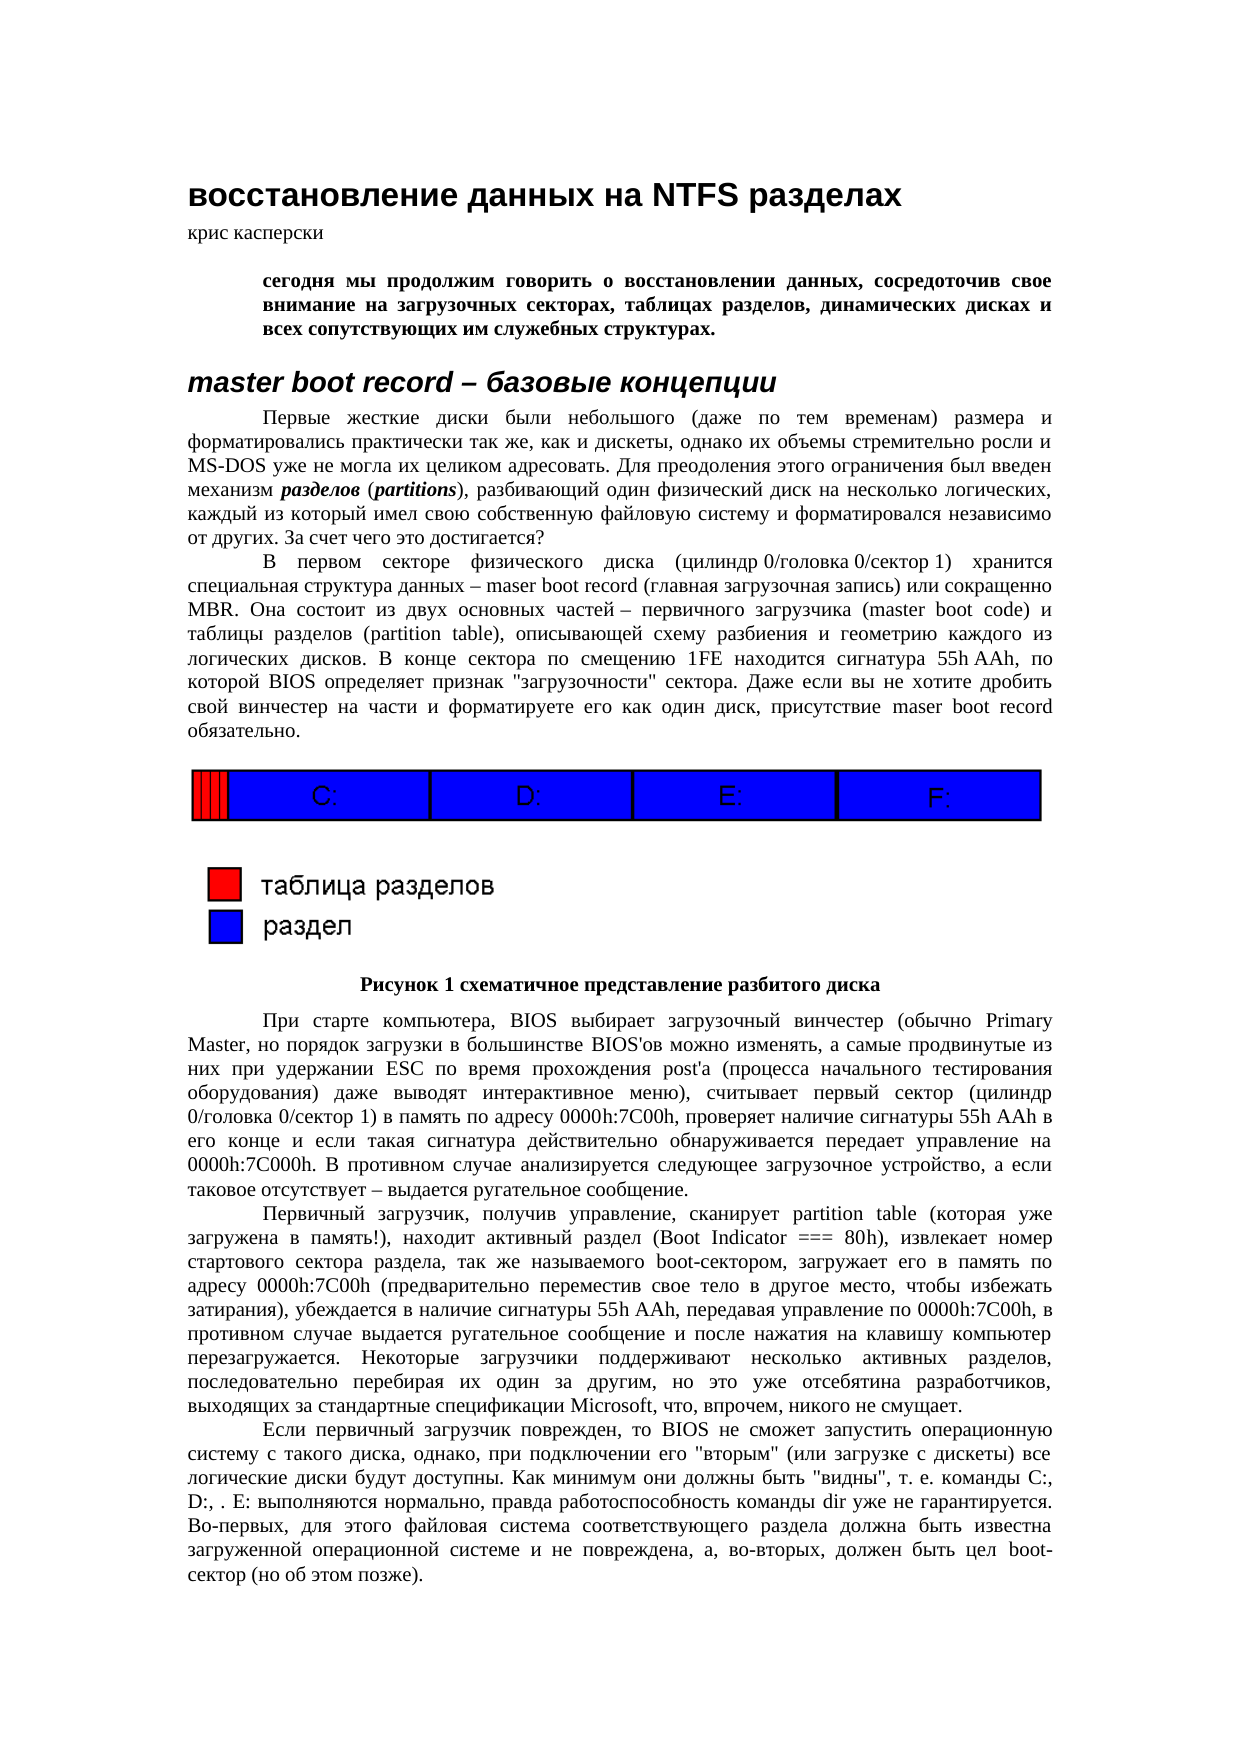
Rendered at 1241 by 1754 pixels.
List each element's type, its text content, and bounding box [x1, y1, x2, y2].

subtitle master boot record – базовые концепции [187, 365, 1053, 398]
text Рисунок 1 схематичное представление разбитого диска [187, 971, 1053, 996]
text Первые жесткие диски были небольшого (даже по тем временам) размера и форматировались практически так же, как и дискеты, однако их объемы стремительно росли и MS-DOS уже не могла их целиком адресовать. Для преодоления этого ограничения был введен механизм разделов (partitions), разбивающий один физический диск на несколько логических, каждый из который имел свою собственную файловую систему и форматировался независимо от других. За счет чего это достигается? [187, 405, 1053, 549]
text Если первичный загрузчик поврежден, то BIOS не сможет запустить операционную систему с такого диска, однако, при подключении его "вторым" (или загрузке с дискеты) все логические диски будут доступны. Как минимум они должны быть "видны", т. е. команды C:, D:, . E: выполняются нормально, правда работоспособность команды dir уже не гарантируется. Во-первых, для этого файловая система соответствующего раздела должна быть известна загруженной операционной системе и не повреждена, а, во-вторых, должен быть цел boot-сектор (но об этом позже). [187, 1417, 1053, 1586]
subtitle восстановление данных на NTFS разделах [187, 175, 1053, 213]
text сегодня мы продолжим говорить о восстановлении данных, сосредоточив свое внимание на загрузочных секторах, таблицах разделов, динамических дисках и всех сопутствующих им служебных структурах. [262, 268, 1053, 340]
text крис касперски [187, 220, 1053, 244]
text Первичный загрузчик, получив управление, сканирует partition table (которая уже загружена в память!), находит активный раздел (Boot Indicator === 80h), извлекает номер стартового сектора раздела, так же называемого boot-сектором, загружает его в память по адресу 0000h:7C00h (предварительно переместив свое тело в другое место, чтобы избежать затирания), убеждается в наличие сигнатуры 55h AAh, передавая управление по 0000h:7C00h, в противном случае выдается ругательное сообщение и после нажатия на клавишу компьютер перезагружается. Некоторые загрузчики поддерживают несколько активных разделов, последовательно перебирая их один за другим, но это уже отсебятина разработчиков, выходящих за стандартные спецификации Microsoft, что, впрочем, никого не смущает. [187, 1201, 1053, 1417]
text В первом секторе физического диска (цилиндр 0/головка 0/сектор 1) хранится специальная структура данных – maser boot record (главная загрузочная запись) или сокращенно MBR. Она состоит из двух основных частей – первичного загрузчика (master boot code) и таблицы разделов (partition table), описывающей схему разбиения и геометрию каждого из логических дисков. В конце сектора по смещению 1FE находится сигнатура 55h AAh, по которой BIOS определяет признак "загрузочности" сектора. Даже если вы не хотите дробить свой винчестер на части и форматируете его как один диск, присутствие maser boot record обязательно. [187, 549, 1053, 742]
picture [187, 765, 1052, 959]
text При старте компьютера, BIOS выбирает загрузочный винчестер (обычно Primary Master, но порядок загрузки в большинстве BIOS'ов можно изменять, а самые продвинутые из них при удержании ESC по время прохождения post'а (процесса начального тестирования оборудования) даже выводят интерактивное меню), считывает первый сектор (цилиндр 0/головка 0/сектор 1) в память по адресу 0000h:7C00h, проверяет наличие сигнатуры 55h AAh в его конце и если такая сигнатура действительно обнаруживается передает управление на 0000h:7C000h. В противном случае анализируется следующее загрузочное устройство, а если таковое отсутствует – выдается ругательное сообщение. [187, 1008, 1053, 1201]
